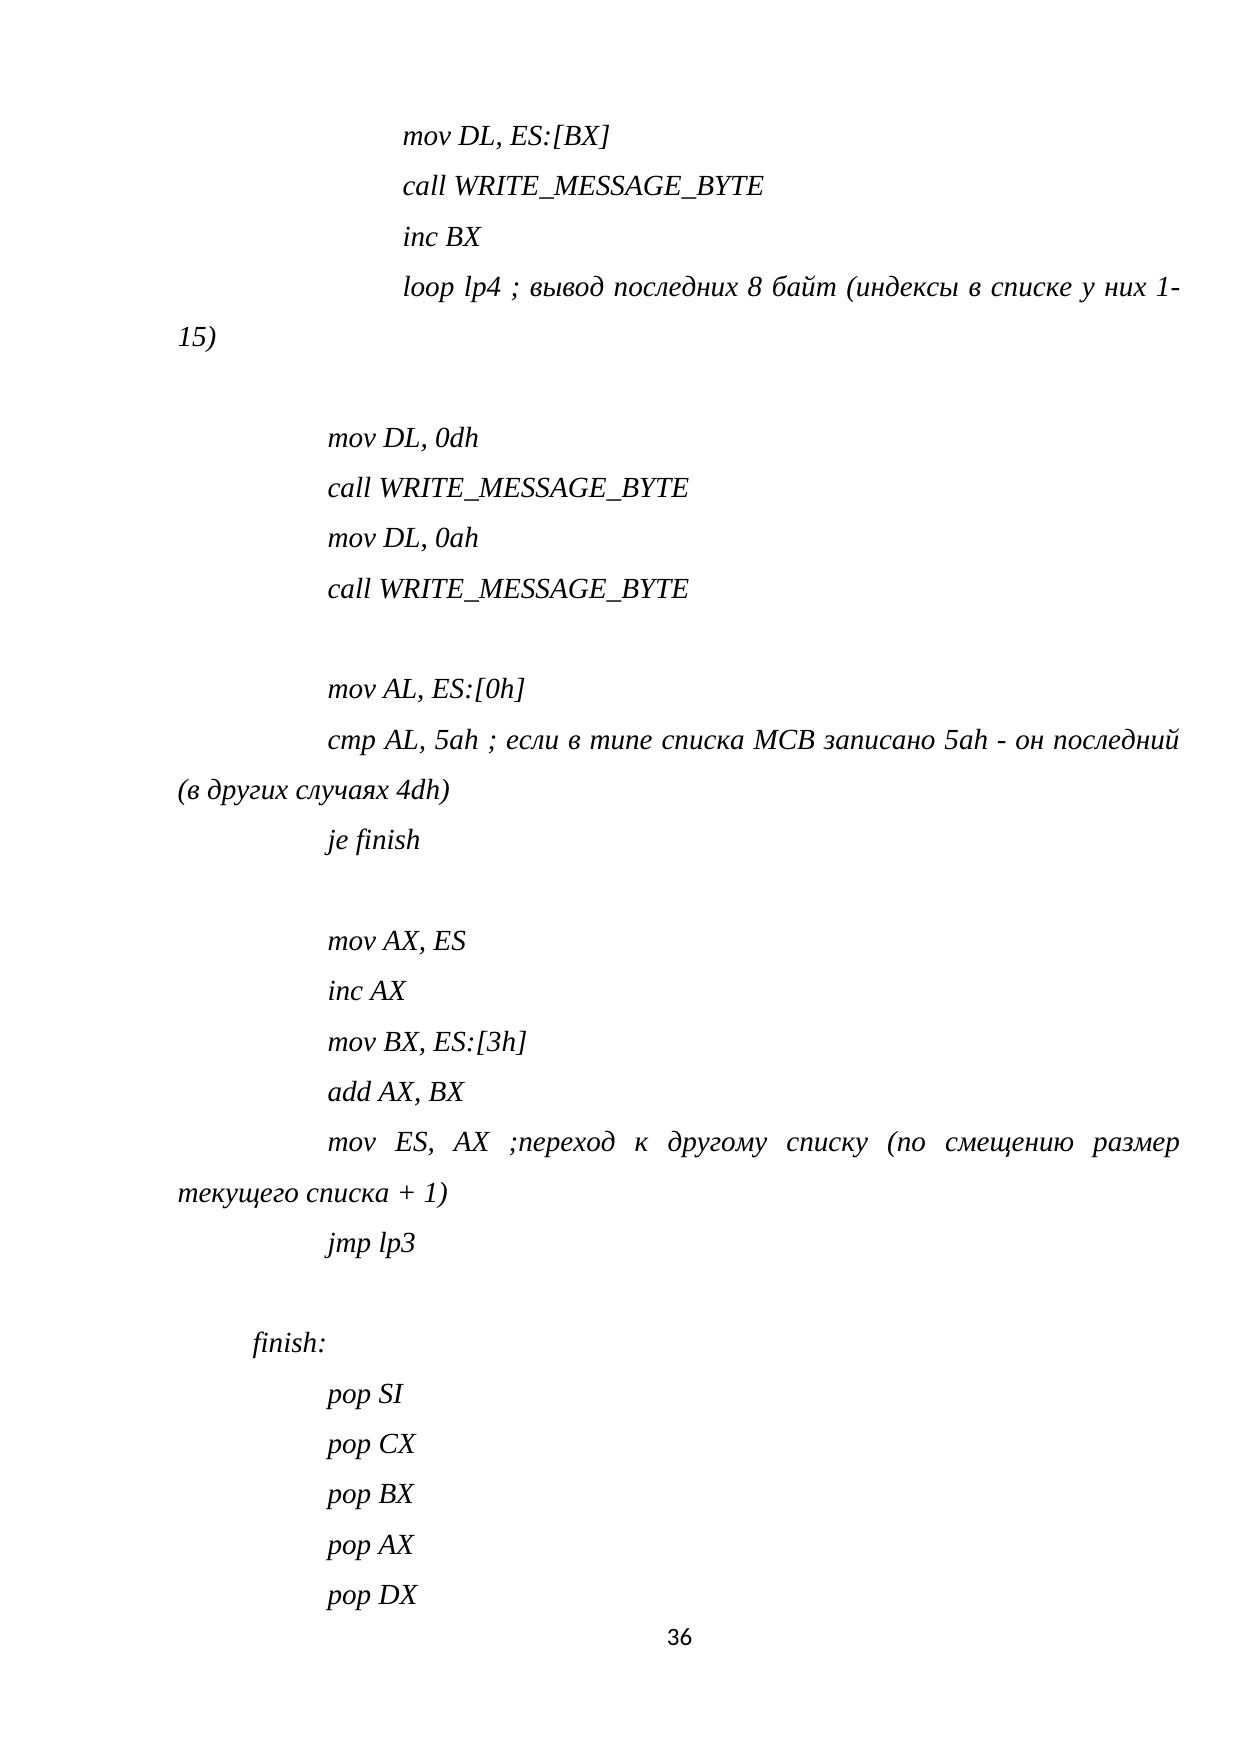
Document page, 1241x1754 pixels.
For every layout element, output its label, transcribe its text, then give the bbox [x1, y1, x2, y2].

text pop AX [177, 1527, 1181, 1560]
text pop SI [177, 1376, 1181, 1409]
text pop DX [177, 1577, 1181, 1611]
text loop lp4 ; вывод последних 8 байт (индексы в списке у них 1-15) [177, 269, 1181, 353]
text je finish [177, 822, 1181, 856]
text mov DL, 0ah [177, 521, 1181, 554]
text mov DL, ES:[BX] [177, 118, 1181, 152]
text mov DL, 0dh [177, 420, 1181, 453]
text call WRITE_MESSAGE_BYTE [177, 168, 1181, 202]
text inc AX [177, 973, 1181, 1007]
text mov ES, AX ;переход к другому списку (по смещению размер текущего списка + 1) [177, 1124, 1181, 1208]
text pop BX [177, 1477, 1181, 1510]
text call WRITE_MESSAGE_BYTE [177, 470, 1181, 504]
text call WRITE_MESSAGE_BYTE [177, 571, 1181, 604]
text mov BX, ES:[3h] [177, 1024, 1181, 1057]
text mov AL, ES:[0h] [177, 672, 1181, 705]
text pop CX [177, 1426, 1181, 1460]
text inc BX [177, 219, 1181, 252]
text cmp AL, 5ah ; если в типе списка MCB записано 5ah - он последний (в других случаях 4dh) [177, 722, 1181, 806]
text jmp lp3 [177, 1225, 1181, 1258]
text finish: [177, 1326, 1181, 1359]
text add AX, BX [177, 1074, 1181, 1108]
text mov AX, ES [177, 923, 1181, 957]
